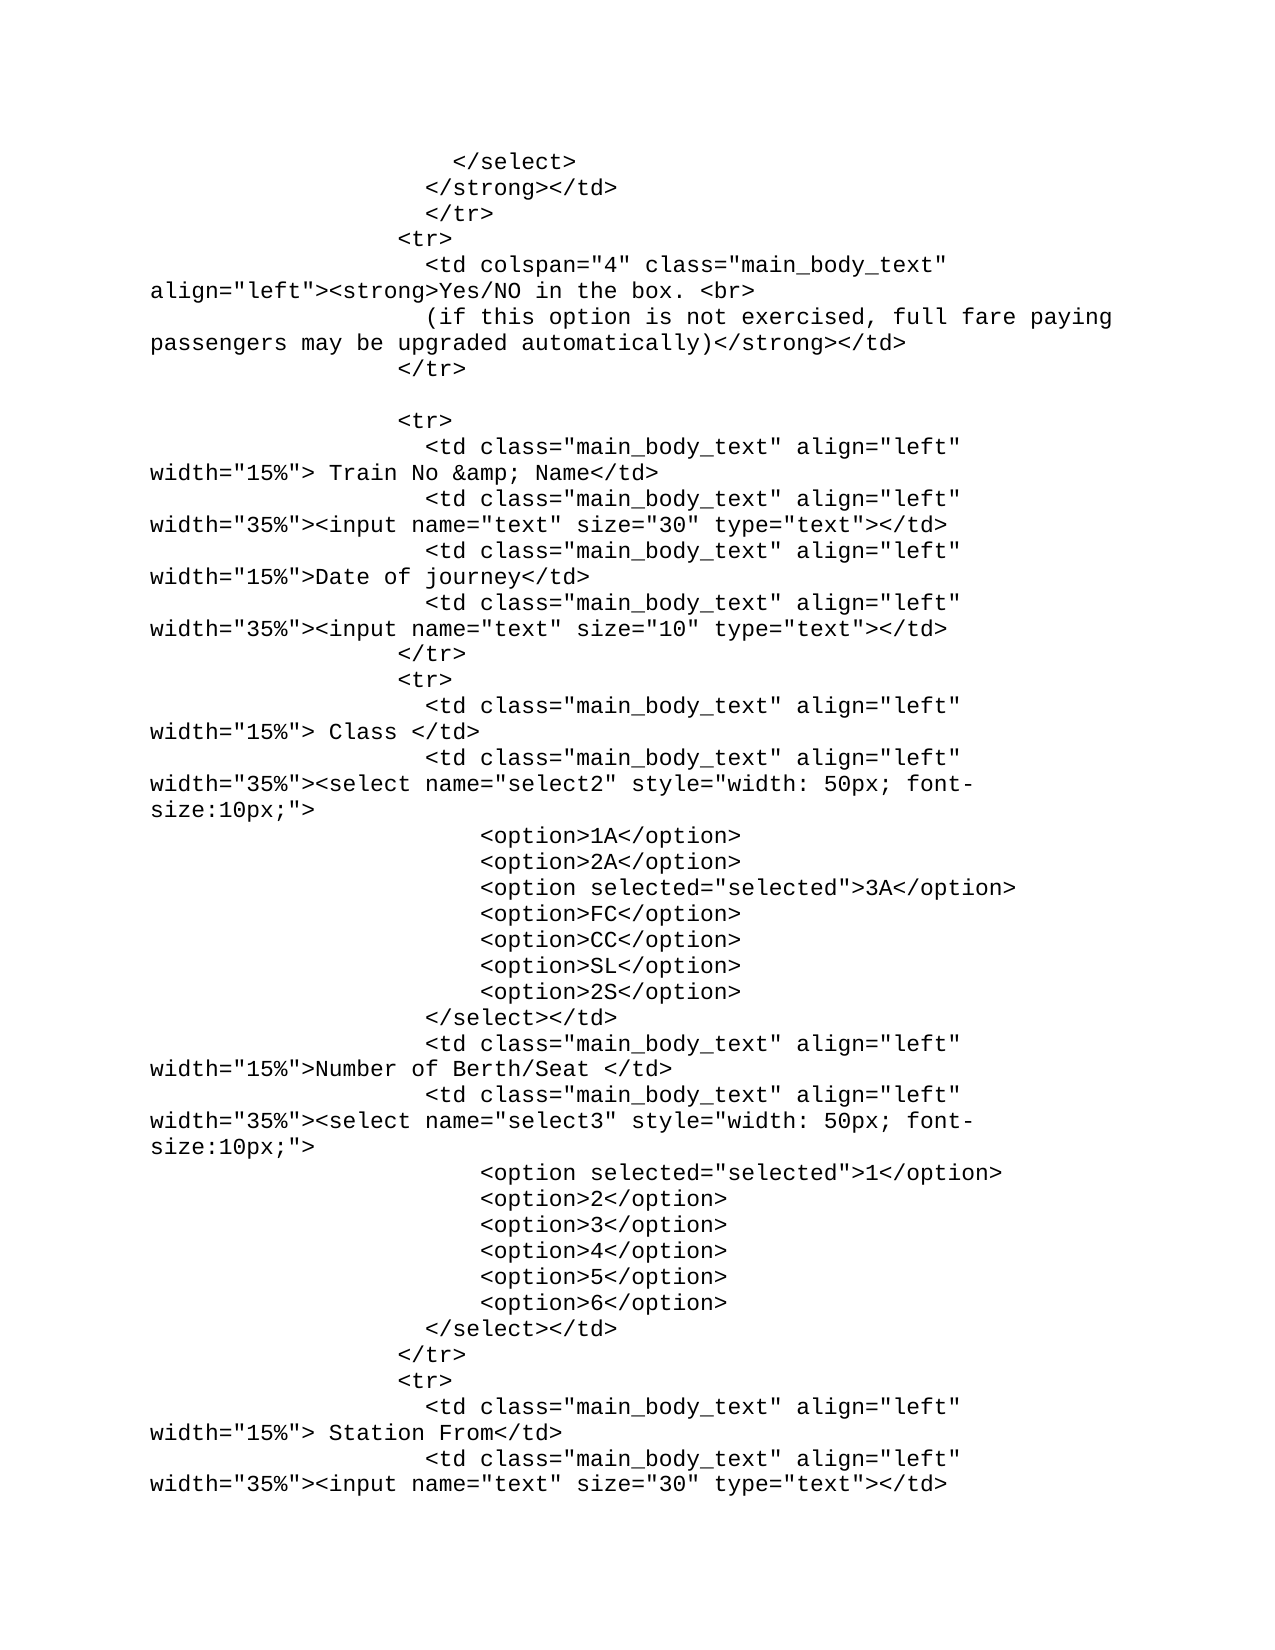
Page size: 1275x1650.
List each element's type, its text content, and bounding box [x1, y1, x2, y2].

text <td class="main_body_text" align="left" width="15%"> Class </td> [150, 695, 1125, 747]
text <option>2A</option> [150, 850, 1125, 876]
text <option>3</option> [150, 1213, 1125, 1239]
text <tr> [150, 669, 1125, 695]
text <td class="main_body_text" align="left" width="15%">Date of journey</td> [150, 539, 1125, 591]
text <option>SL</option> [150, 954, 1125, 980]
text <tr> [150, 409, 1125, 435]
text </tr> [150, 643, 1125, 669]
text <td colspan="4" class="main_body_text" align="left"><strong>Yes/NO in the box. <br> [150, 254, 1125, 306]
text <option selected="selected">3A</option> [150, 876, 1125, 902]
text <option>FC</option> [150, 902, 1125, 928]
text (if this option is not exercised, full fare paying passengers may be upgraded automatically)</strong></td> [150, 306, 1125, 357]
text <option>1A</option> [150, 824, 1125, 850]
text <td class="main_body_text" align="left" width="15%"> Train No &amp; Name</td> [150, 435, 1125, 487]
text <option>2S</option> [150, 980, 1125, 1006]
text <td class="main_body_text" align="left" width="15%"> Station From</td> [150, 1395, 1125, 1447]
text </tr> [150, 202, 1125, 228]
text <option selected="selected">1</option> [150, 1162, 1125, 1187]
text <td class="main_body_text" align="left" width="35%"><input name="text" size="30" type="text"></td> [150, 487, 1125, 539]
text </tr> [150, 1343, 1125, 1369]
text <option>CC</option> [150, 928, 1125, 954]
text <option>6</option> [150, 1291, 1125, 1317]
text <tr> [150, 1369, 1125, 1395]
text <td class="main_body_text" align="left" width="35%"><input name="text" size="30" type="text"></td> [150, 1447, 1125, 1499]
text </select></td> [150, 1006, 1125, 1032]
text <td class="main_body_text" align="left" width="15%">Number of Berth/Seat </td> [150, 1032, 1125, 1084]
text <td class="main_body_text" align="left" width="35%"><select name="select2" style="width: 50px; font-size:10px;"> [150, 747, 1125, 824]
text </tr> [150, 357, 1125, 383]
text </select></td> [150, 1317, 1125, 1343]
text <option>4</option> [150, 1239, 1125, 1265]
text <td class="main_body_text" align="left" width="35%"><select name="select3" style="width: 50px; font-size:10px;"> [150, 1084, 1125, 1162]
text <tr> [150, 228, 1125, 254]
text </strong></td> [150, 176, 1125, 202]
text </select> [150, 150, 1125, 176]
text <option>2</option> [150, 1187, 1125, 1213]
text <option>5</option> [150, 1265, 1125, 1291]
text <td class="main_body_text" align="left" width="35%"><input name="text" size="10" type="text"></td> [150, 591, 1125, 643]
